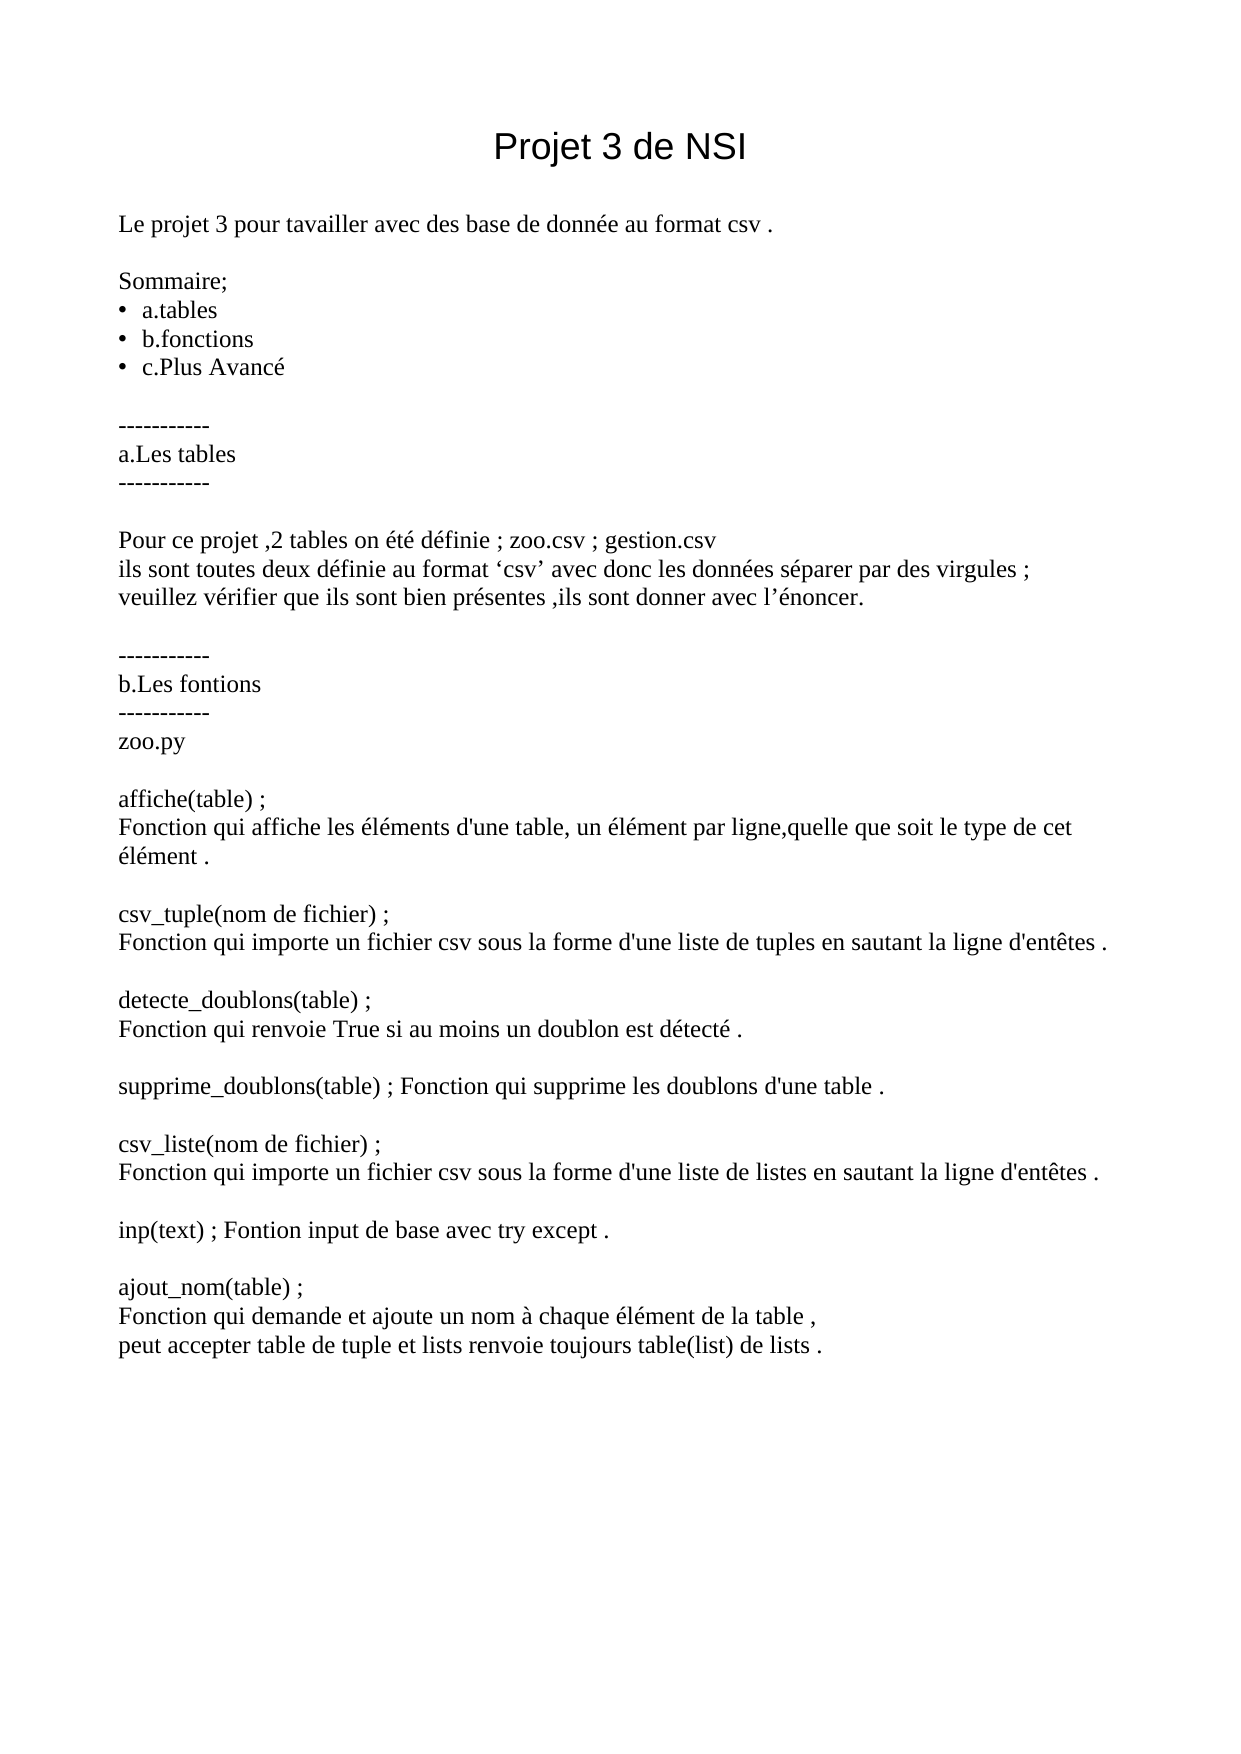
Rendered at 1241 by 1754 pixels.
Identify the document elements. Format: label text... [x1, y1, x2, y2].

text Pour ce projet ,2 tables on été définie ; zoo.csv ; gestion.csv [118, 525, 1122, 554]
text Fonction qui affiche les éléments d'une table, un élément par ligne,quelle que soit le type de cet élément . [118, 812, 1122, 870]
text ils sont toutes deux définie au format ‘csv’ avec donc les données séparer par des virgules ; [118, 554, 1122, 582]
text veuillez vérifier que ils sont bien présentes ,ils sont donner avec l’énoncer. [118, 582, 1122, 611]
list a.tables [118, 295, 1122, 324]
text csv_tuple(nom de fichier) ; [118, 899, 1122, 927]
text supprime_doublons(table) ; Fonction qui supprime les doublons d'une table . [118, 1071, 1122, 1100]
text Fonction qui demande et ajoute un nom à chaque élément de la table , [118, 1301, 1122, 1330]
text Le projet 3 pour tavailler avec des base de donnée au format csv . [118, 209, 1122, 237]
text Fonction qui importe un fichier csv sous la forme d'une liste de listes en sautant la ligne d'entêtes . [118, 1157, 1122, 1186]
text zoo.py [118, 726, 1122, 755]
text ----------- [118, 410, 1122, 439]
text ----------- [118, 697, 1122, 726]
text inp(text) ; Fontion input de base avec try except . [118, 1215, 1122, 1244]
text peut accepter table de tuple et lists renvoie toujours table(list) de lists . [118, 1330, 1122, 1359]
text Fonction qui importe un fichier csv sous la forme d'une liste de tuples en sautant la ligne d'entêtes . [118, 927, 1122, 956]
text detecte_doublons(table) ; [118, 985, 1122, 1014]
text Sommaire; [118, 266, 1122, 295]
text a.Les tables [118, 439, 1122, 467]
text ----------- [118, 467, 1122, 496]
list c.Plus Avancé [118, 352, 1122, 381]
text Fonction qui renvoie True si au moins un doublon est détecté . [118, 1014, 1122, 1042]
text ----------- [118, 640, 1122, 669]
subtitle Projet 3 de NSI [118, 124, 1122, 167]
text ajout_nom(table) ; [118, 1272, 1122, 1301]
text b.Les fontions [118, 669, 1122, 697]
text affiche(table) ; [118, 784, 1122, 812]
list b.fonctions [118, 324, 1122, 352]
text csv_liste(nom de fichier) ; [118, 1129, 1122, 1157]
